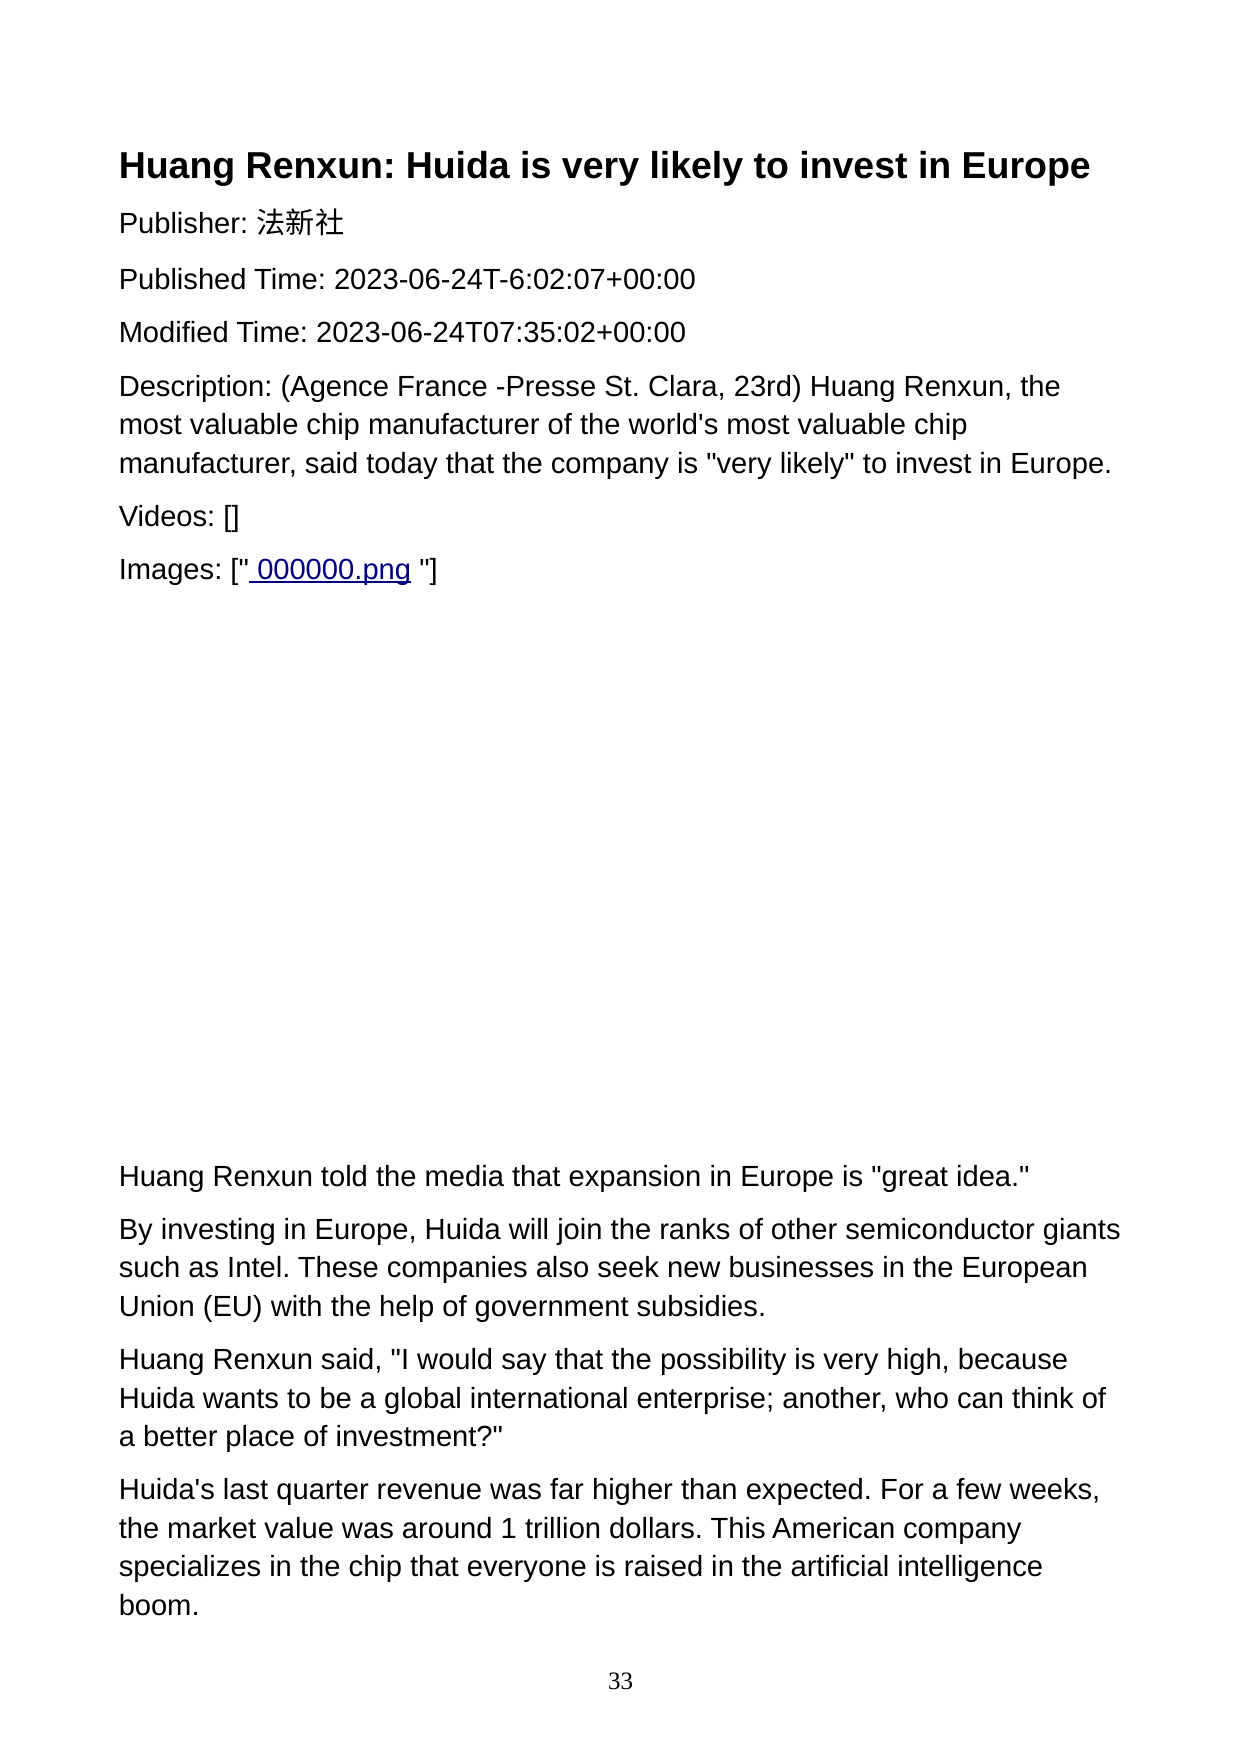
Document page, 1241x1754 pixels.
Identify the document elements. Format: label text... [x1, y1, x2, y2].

text Huang Renxun said, "I would say that the possibility is very high, because Huida wants to be a global international enterprise; another, who can think of a better place of investment?" [118, 1342, 1122, 1453]
subtitle Huang Renxun: Huida is very likely to invest in Europe [118, 143, 1122, 187]
text Images: [" 000000.png "] [118, 552, 1122, 585]
text Description: (Agence France -Presse St. Clara, 23rd) Huang Renxun, the most valuable chip manufacturer of the world's most valuable chip manufacturer, said today that the company is "very likely" to invest in Europe. [118, 368, 1122, 479]
text Huang Renxun told the media that expansion in Europe is "great idea." [118, 605, 1122, 1192]
text Publisher: 法新社 [118, 199, 1122, 241]
text Modified Time: 2023-06-24T07:35:02+00:00 [118, 315, 1122, 349]
text Huida's last quarter revenue was far higher than expected. For a few weeks, the market value was around 1 trillion dollars. This American company specializes in the chip that everyone is raised in the artificial intelligence boom. [118, 1472, 1122, 1622]
text By investing in Europe, Huida will join the ranks of other semiconductor giants such as Intel. These companies also seek new businesses in the European Union (EU) with the help of government subsidies. [118, 1212, 1122, 1323]
text Published Time: 2023-06-24T-6:02:07+00:00 [118, 262, 1122, 296]
text Videos: [] [118, 499, 1122, 532]
